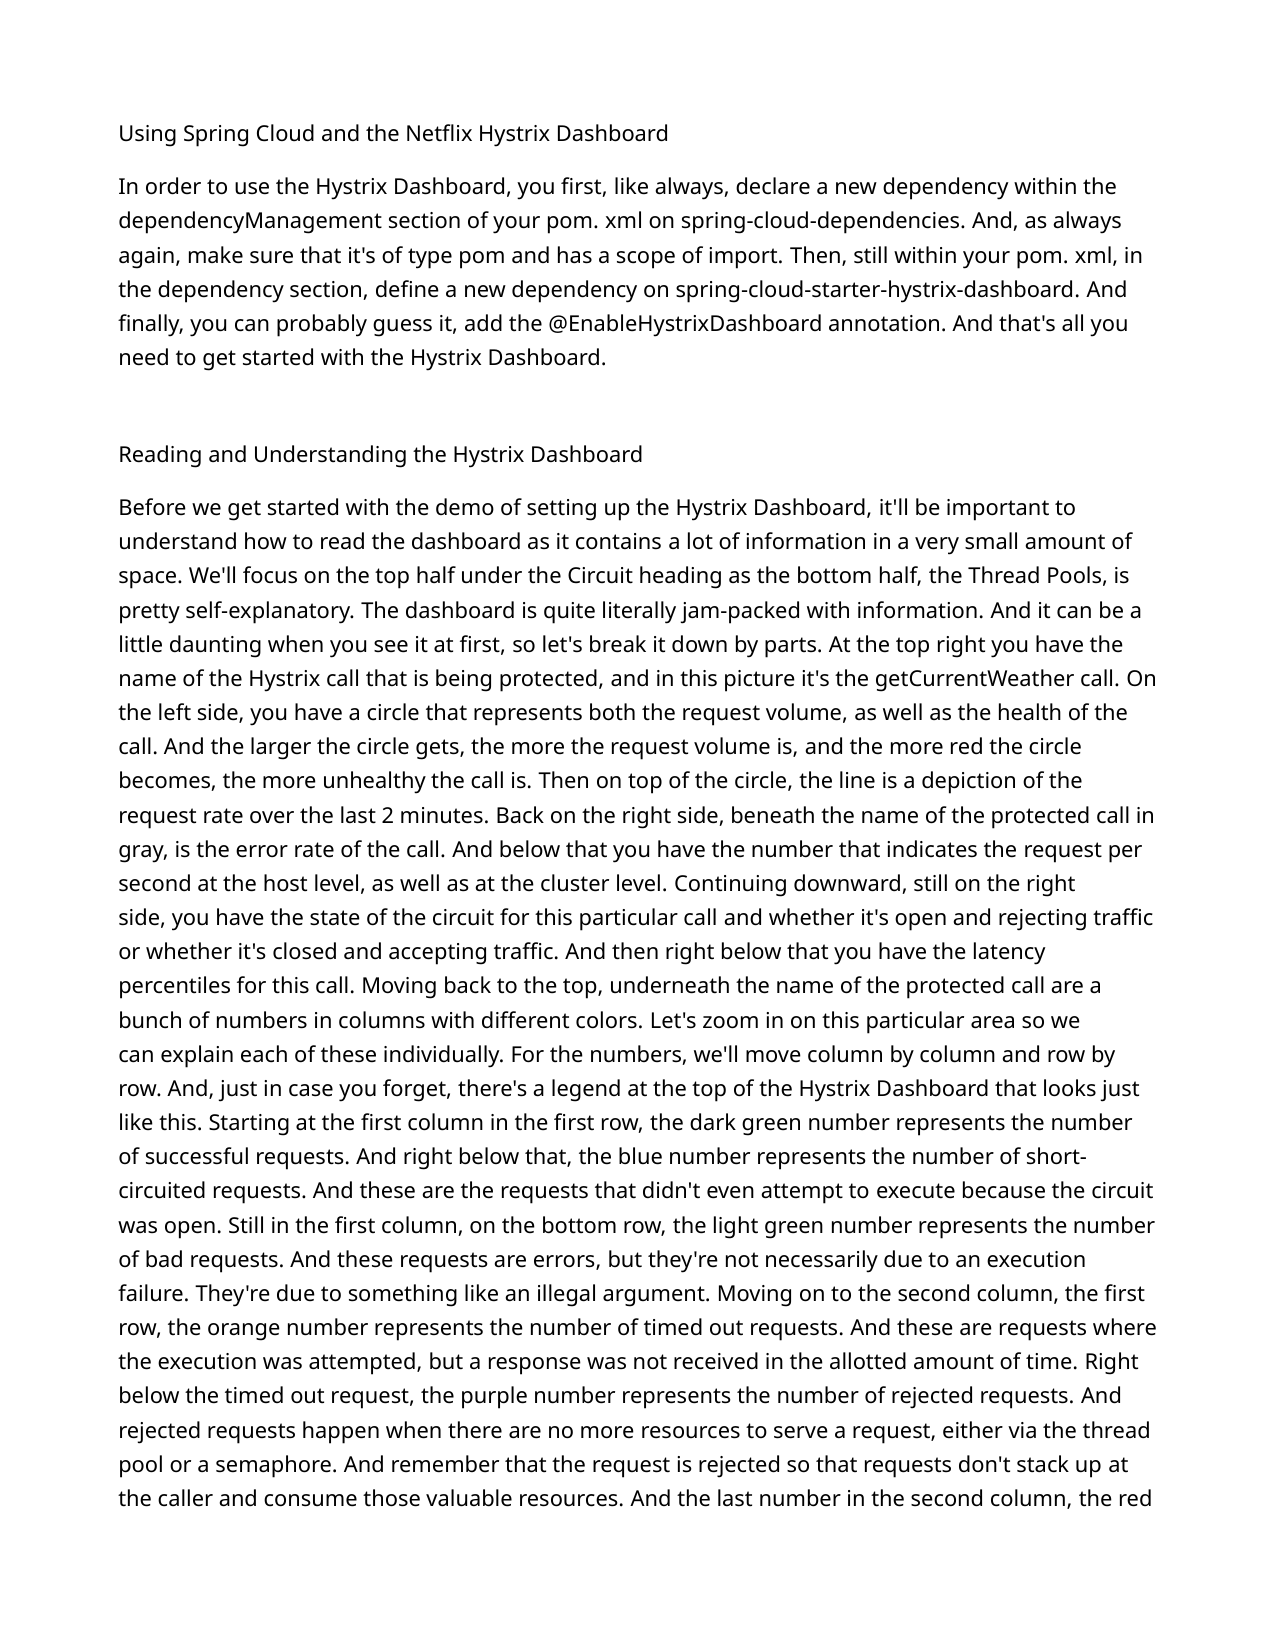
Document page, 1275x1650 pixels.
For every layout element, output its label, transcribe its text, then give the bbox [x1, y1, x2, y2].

text Before we get started with the demo of setting up the Hystrix Dashboard, it'll be important to understand how to read the dashboard as it contains a lot of information in a very small amount of space. We'll focus on the top half under the Circuit heading as the bottom half, the Thread Pools, is pretty self-explanatory. The dashboard is quite literally jam-packed with information. And it can be a little daunting when you see it at first, so let's break it down by parts. At the top right you have the name of the Hystrix call that is being protected, and in this picture it's the getCurrentWeather call. On the left side, you have a circle that represents both the request volume, as well as the health of the call. And the larger the circle gets, the more the request volume is, and the more red the circle becomes, the more unhealthy the call is. Then on top of the circle, the line is a depiction of the request rate over the last 2 minutes. Back on the right side, beneath the name of the protected call in gray, is the error rate of the call. And below that you have the number that indicates the request per second at the host level, as well as at the cluster level. Continuing downward, still on the right side, you have the state of the circuit for this particular call and whether it's open and rejecting traffic or whether it's closed and accepting traffic. And then right below that you have the latency percentiles for this call. Moving back to the top, underneath the name of the protected call are a bunch of numbers in columns with different colors. Let's zoom in on this particular area so we can explain each of these individually. For the numbers, we'll move column by column and row by row. And, just in case you forget, there's a legend at the top of the Hystrix Dashboard that looks just like this. Starting at the first column in the first row, the dark green number represents the number of successful requests. And right below that, the blue number represents the number of short-circuited requests. And these are the requests that didn't even attempt to execute because the circuit was open. Still in the first column, on the bottom row, the light green number represents the number of bad requests. And these requests are errors, but they're not necessarily due to an execution failure. They're due to something like an illegal argument. Moving on to the second column, the first row, the orange number represents the number of timed out requests. And these are requests where the execution was attempted, but a response was not received in the allotted amount of time. Right below the timed out request, the purple number represents the number of rejected requests. And rejected requests happen when there are no more resources to serve a request, either via the thread pool or a semaphore. And remember that the request is rejected so that requests don't stack up at the caller and consume those valuable resources. And the last number in the second column, the red [118, 492, 1157, 1513]
subtitle Reading and Understanding the Hystrix Dashboard [118, 439, 1157, 469]
text In order to use the Hystrix Dashboard, you first, like always, declare a new dependency within the dependencyManagement section of your pom. xml on spring-cloud-dependencies. And, as always again, make sure that it's of type pom and has a scope of import. Then, still within your pom. xml, in the dependency section, define a new dependency on spring-cloud-starter-hystrix-dashboard. And finally, you can probably guess it, add the @EnableHystrixDashboard annotation. And that's all you need to get started with the Hystrix Dashboard. [118, 171, 1157, 372]
subtitle Using Spring Cloud and the Netflix Hystrix Dashboard [118, 118, 1157, 148]
